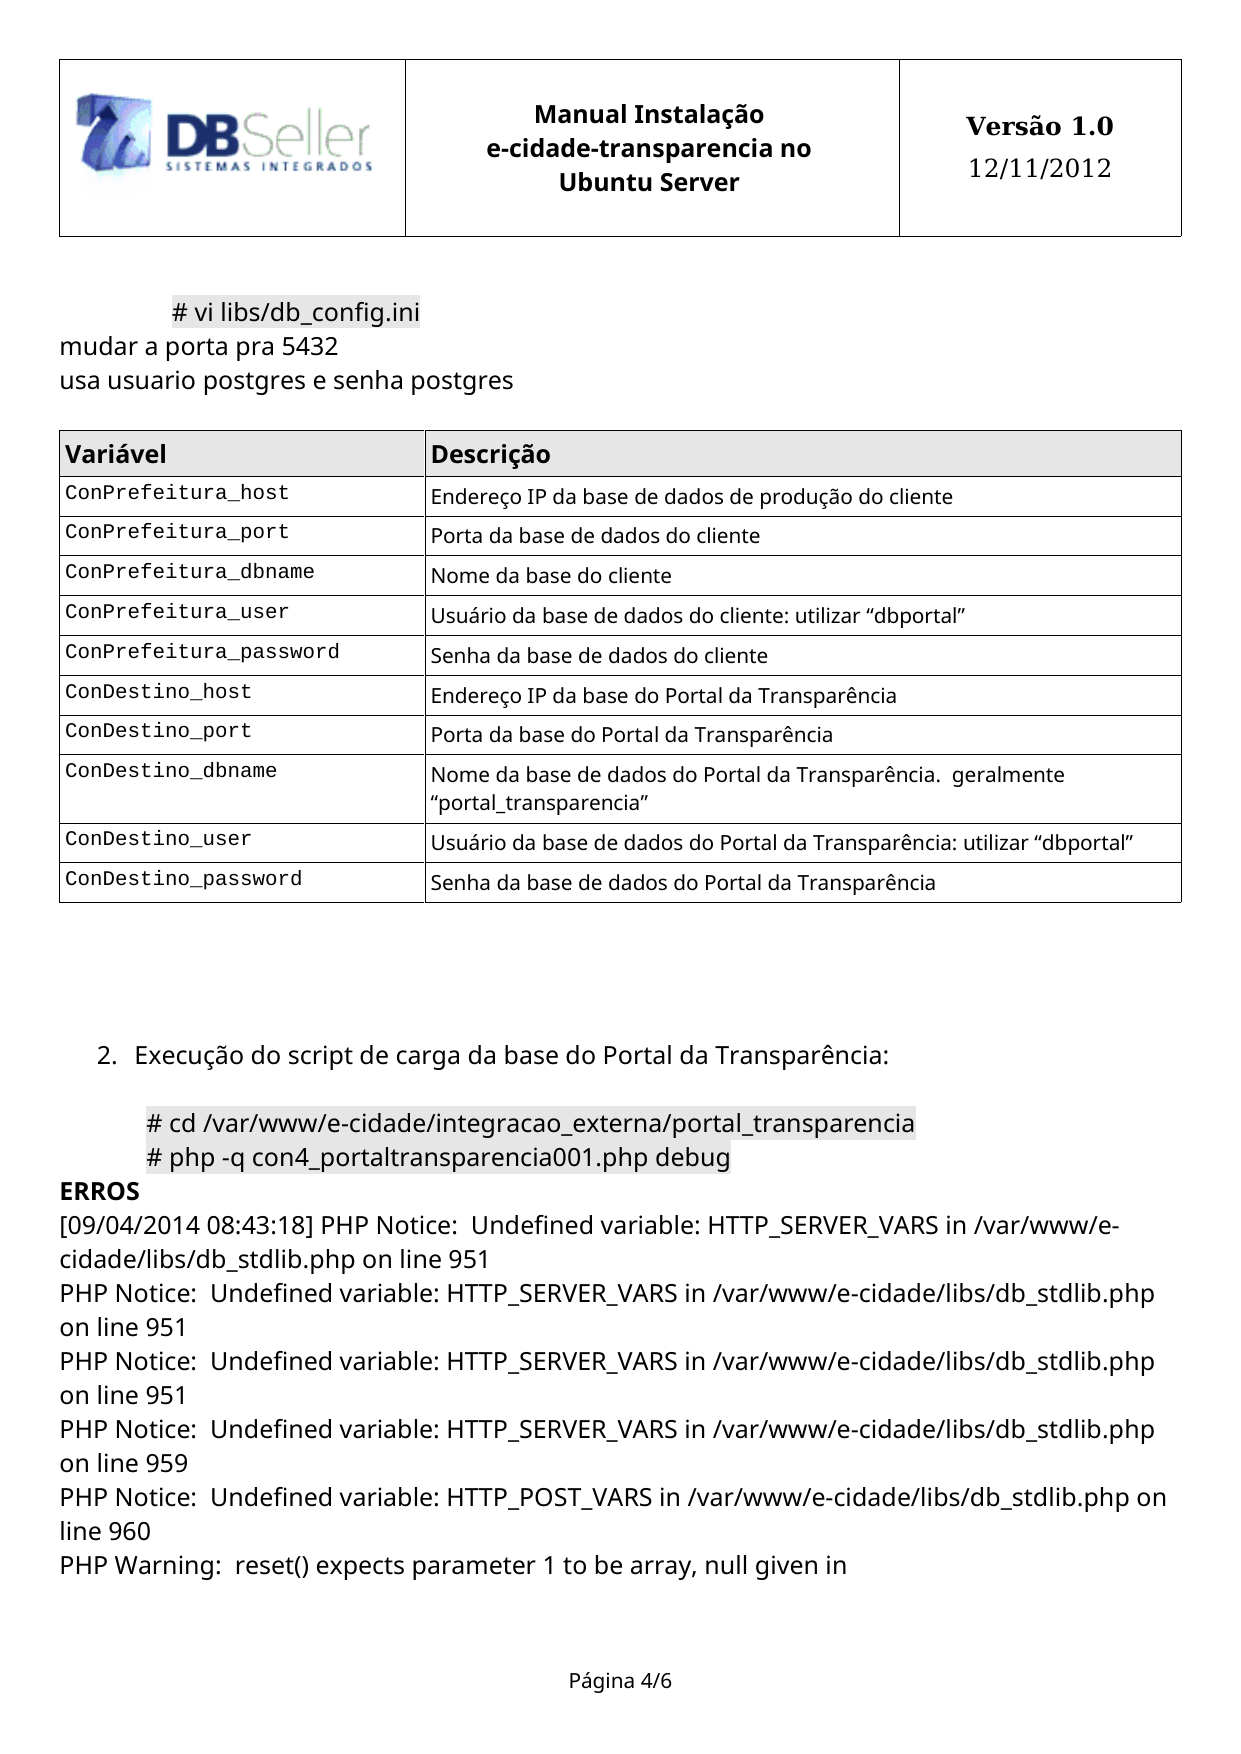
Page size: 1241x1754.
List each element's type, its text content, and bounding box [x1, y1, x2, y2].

text PHP Notice: Undefined variable: HTTP_SERVER_VARS in /var/www/e-cidade/libs/db_stdlib.php on line 951 [59, 1276, 1181, 1344]
table_cell Nome da base do cliente [426, 556, 1181, 595]
table_cell ConPrefeitura_host [60, 477, 424, 516]
text PHP Notice: Undefined variable: HTTP_POST_VARS in /var/www/e-cidade/libs/db_stdlib.php on line 960 [59, 1479, 1181, 1547]
text [09/04/2014 08:43:18] PHP Notice: Undefined variable: HTTP_SERVER_VARS in /var/www/e-cidade/libs/db_stdlib.php on line 951 [59, 1208, 1181, 1276]
text usa usuario postgres e senha postgres [59, 362, 1181, 396]
list Execução do script de carga da base do Portal da Transparência: [97, 1038, 1181, 1072]
table_cell Porta da base do Portal da Transparência [426, 716, 1181, 754]
table_cell Nome da base de dados do Portal da Transparência. geralmente “portal_transparencia” [426, 755, 1181, 823]
table_cell ConDestino_port [60, 716, 424, 754]
table_cell Senha da base de dados do Portal da Transparência [426, 863, 1181, 902]
table_cell ConDestino_user [60, 824, 424, 862]
table_cell ConDestino_host [60, 676, 424, 715]
table_cell Usuário da base de dados do cliente: utilizar “dbportal” [426, 596, 1181, 635]
text PHP Warning: reset() expects parameter 1 to be array, null given in [59, 1547, 1181, 1581]
table_cell ConDestino_password [60, 863, 424, 902]
text ERROS [59, 1174, 1181, 1208]
table_header Descrição [426, 431, 1181, 476]
table_cell Endereço IP da base do Portal da Transparência [426, 676, 1181, 715]
table_cell Porta da base de dados do cliente [426, 517, 1181, 555]
table_cell Senha da base de dados do cliente [426, 636, 1181, 675]
table_cell ConPrefeitura_password [60, 636, 424, 675]
text mudar a porta pra 5432 [59, 328, 1181, 362]
text # cd /var/www/e-cidade/integracao_externa/portal_transparencia [76, 1106, 1181, 1140]
text PHP Notice: Undefined variable: HTTP_SERVER_VARS in /var/www/e-cidade/libs/db_stdlib.php on line 959 [59, 1412, 1181, 1479]
text PHP Notice: Undefined variable: HTTP_SERVER_VARS in /var/www/e-cidade/libs/db_stdlib.php on line 951 [59, 1344, 1181, 1412]
text # php -q con4_portaltransparencia001.php debug [76, 1140, 1181, 1174]
table_cell Usuário da base de dados do Portal da Transparência: utilizar “dbportal” [426, 824, 1181, 862]
table_header Variável [60, 431, 424, 476]
table_cell ConPrefeitura_dbname [60, 556, 424, 595]
table_cell ConPrefeitura_port [60, 517, 424, 555]
table_cell ConPrefeitura_user [60, 596, 424, 635]
picture [73, 92, 380, 201]
list # vi libs/db_config.ini [134, 294, 1181, 328]
table_cell ConDestino_dbname [60, 755, 424, 823]
table_cell Endereço IP da base de dados de produção do cliente [426, 477, 1181, 516]
